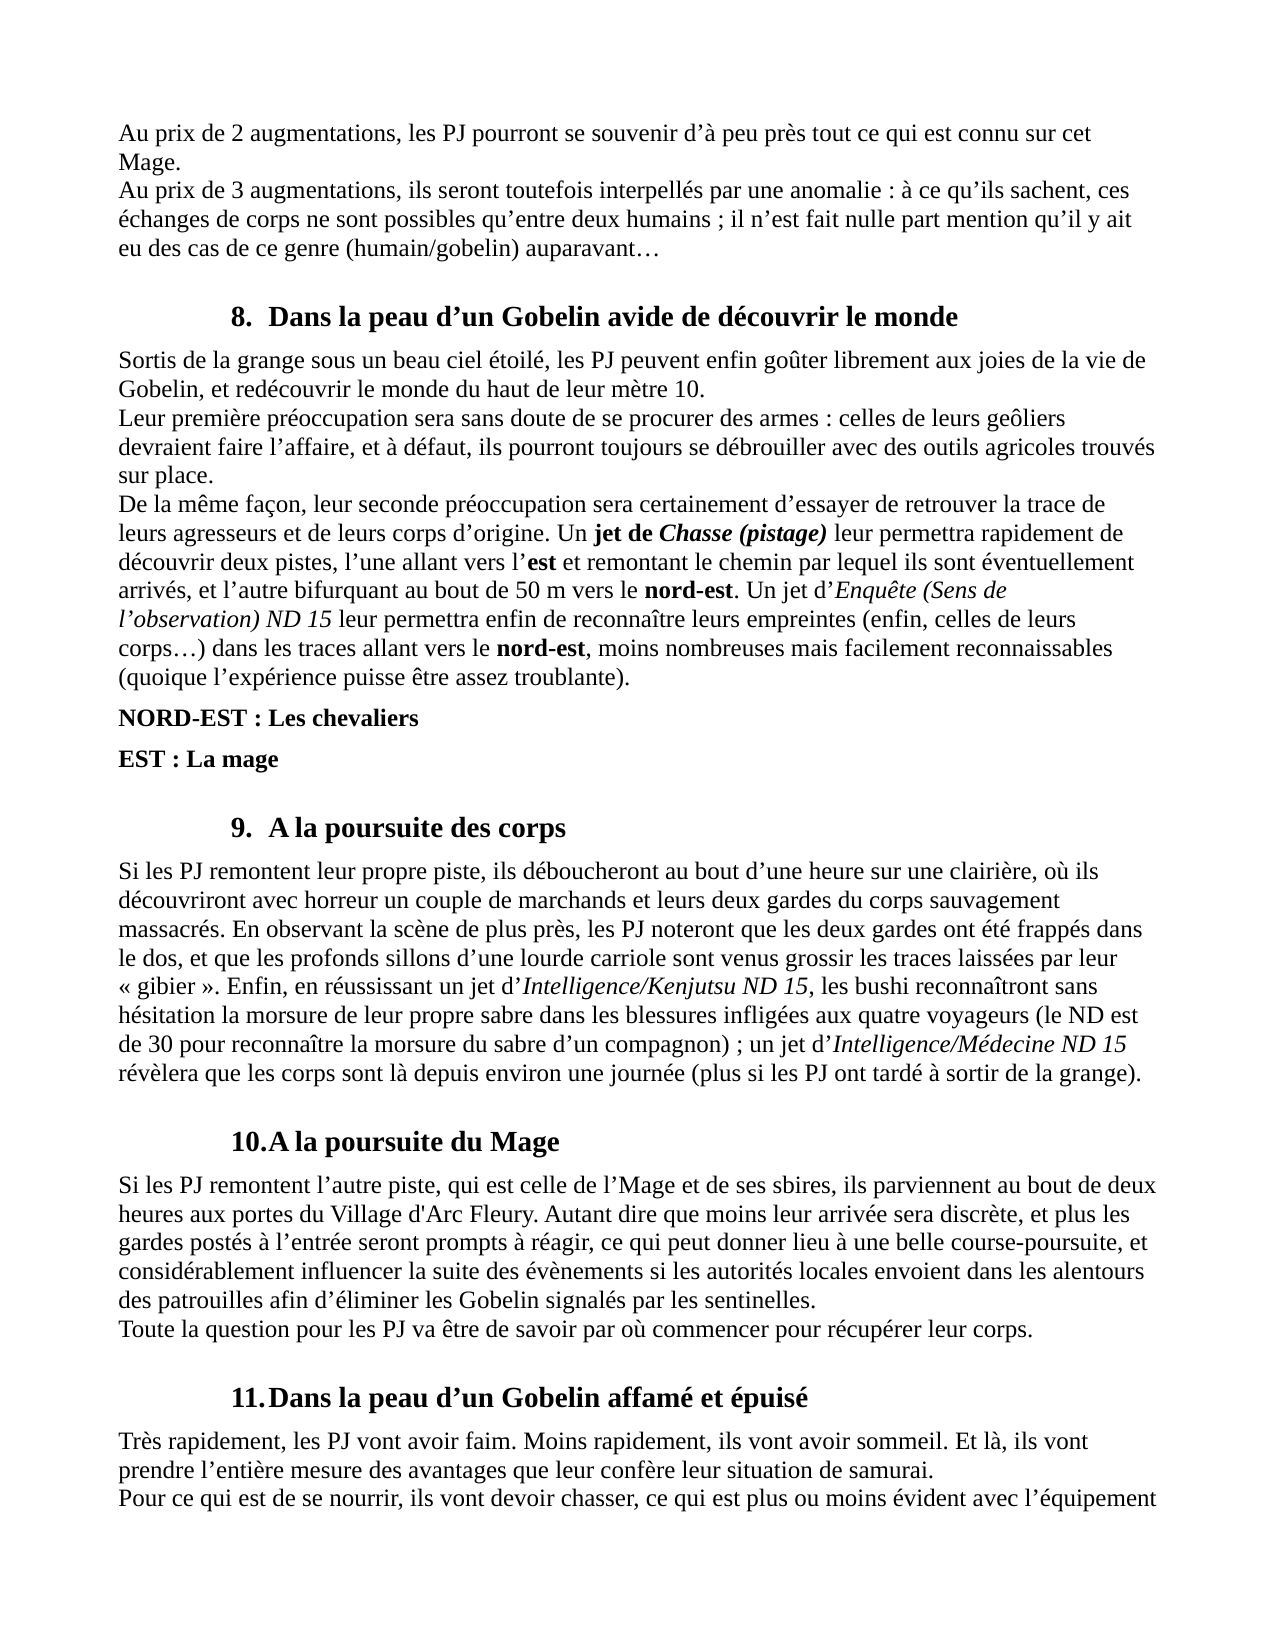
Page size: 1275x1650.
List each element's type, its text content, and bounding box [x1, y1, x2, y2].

text NORD-EST : Les chevaliers [118, 703, 1157, 732]
subtitle Dans la peau d’un Gobelin avide de découvrir le monde [231, 299, 1157, 333]
text Si les PJ remontent l’autre piste, qui est celle de l’Mage et de ses sbires, ils parviennent au bout de deux heures aux portes du Village d'Arc Fleury. Autant dire que moins leur arrivée sera discrète, et plus les gardes postés à l’entrée seront prompts à réagir, ce qui peut donner lieu à une belle course-poursuite, et considérablement influencer la suite des évènements si les autorités locales envoient dans les alentours des patrouilles afin d’éliminer les Gobelin signalés par les sentinelles. Toute la question pour les PJ va être de savoir par où commencer pour récupérer leur corps. [118, 1170, 1157, 1342]
subtitle A la poursuite des corps [231, 810, 1157, 844]
subtitle A la poursuite du Mage [231, 1124, 1157, 1157]
text Si les PJ remontent leur propre piste, ils déboucheront au bout d’une heure sur une clairière, où ils découvriront avec horreur un couple de marchands et leurs deux gardes du corps sauvagement massacrés. En observant la scène de plus près, les PJ noteront que les deux gardes ont été frappés dans le dos, et que les profonds sillons d’une lourde carriole sont venus grossir les traces laissées par leur « gibier ». Enfin, en réussissant un jet d’Intelligence/Kenjutsu ND 15, les bushi reconnaîtront sans hésitation la morsure de leur propre sabre dans les blessures infligées aux quatre voyageurs (le ND est de 30 pour reconnaître la morsure du sabre d’un compagnon) ; un jet d’Intelligence/Médecine ND 15 révèlera que les corps sont là depuis environ une journée (plus si les PJ ont tardé à sortir de la grange). [118, 856, 1157, 1086]
text EST : La mage [118, 744, 1157, 773]
text Au prix de 2 augmentations, les PJ pourront se souvenir d’à peu près tout ce qui est connu sur cet Mage. Au prix de 3 augmentations, ils seront toutefois interpellés par une anomalie : à ce qu’ils sachent, ces échanges de corps ne sont possibles qu’entre deux humains ; il n’est fait nulle part mention qu’il y ait eu des cas de ce genre (humain/gobelin) auparavant… [118, 118, 1157, 262]
text Très rapidement, les PJ vont avoir faim. Moins rapidement, ils vont avoir sommeil. Et là, ils vont prendre l’entière mesure des avantages que leur confère leur situation de samurai. Pour ce qui est de se nourrir, ils vont devoir chasser, ce qui est plus ou moins évident avec l’équipement [118, 1426, 1157, 1512]
text Sortis de la grange sous un beau ciel étoilé, les PJ peuvent enfin goûter librement aux joies de la vie de Gobelin, et redécouvrir le monde du haut de leur mètre 10. Leur première préoccupation sera sans doute de se procurer des armes : celles de leurs geôliers devraient faire l’affaire, et à défaut, ils pourront toujours se débrouiller avec des outils agricoles trouvés sur place. De la même façon, leur seconde préoccupation sera certainement d’essayer de retrouver la trace de leurs agresseurs et de leurs corps d’origine. Un jet de Chasse (pistage) leur permettra rapidement de découvrir deux pistes, l’une allant vers l’est et remontant le chemin par lequel ils sont éventuellement arrivés, et l’autre bifurquant au bout de 50 m vers le nord-est. Un jet d’Enquête (Sens de l’observation) ND 15 leur permettra enfin de reconnaître leurs empreintes (enfin, celles de leurs corps…) dans les traces allant vers le nord-est, moins nombreuses mais facilement reconnaissables (quoique l’expérience puisse être assez troublante). [118, 345, 1157, 690]
subtitle Dans la peau d’un Gobelin affamé et épuisé [231, 1380, 1157, 1413]
